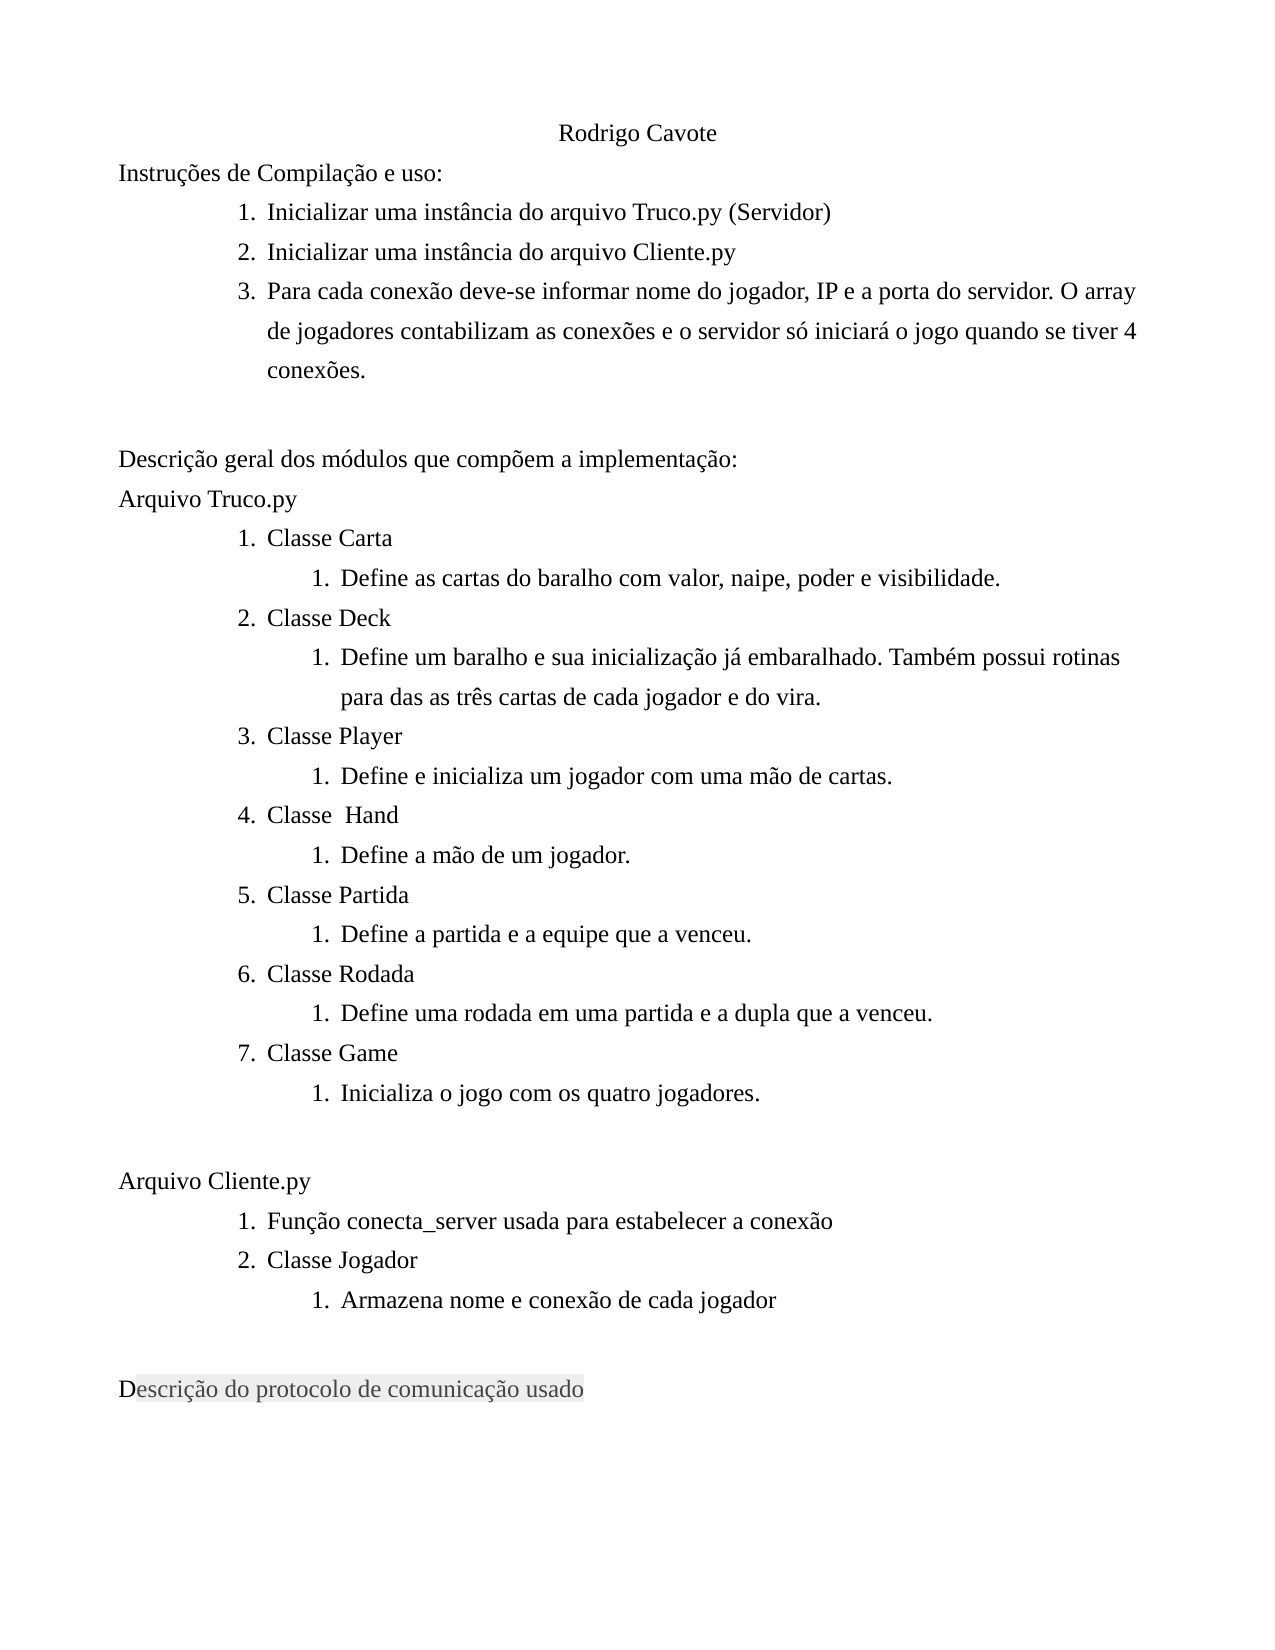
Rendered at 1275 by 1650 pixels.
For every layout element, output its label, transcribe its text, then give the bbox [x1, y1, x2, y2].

list Classe Jogador [237, 1245, 1157, 1274]
list Define a mão de um jogador. [311, 840, 1157, 869]
text Descrição geral dos módulos que compõem a implementação: [118, 444, 1157, 473]
list Inicializar uma instância do arquivo Truco.py (Servidor) [237, 197, 1157, 226]
list Classe Hand [237, 801, 1157, 829]
text Instruções de Compilação e uso: [118, 158, 1157, 186]
list Função conecta_server usada para estabelecer a conexão [237, 1206, 1157, 1234]
list Classe Player [237, 721, 1157, 750]
list Inicializar uma instância do arquivo Cliente.py [237, 237, 1157, 266]
text Descrição do protocolo de comunicação usado [118, 1374, 1157, 1402]
list Armazena nome e conexão de cada jogador [311, 1285, 1157, 1314]
list Classe Game [237, 1038, 1157, 1067]
text Rodrigo Cavote [118, 118, 1157, 147]
list Define as cartas do baralho com valor, naipe, poder e visibilidade. [311, 563, 1157, 592]
list Classe Deck [237, 603, 1157, 631]
list Define uma rodada em uma partida e a dupla que a venceu. [311, 998, 1157, 1027]
list Define a partida e a equipe que a venceu. [311, 919, 1157, 948]
list Define e inicializa um jogador com uma mão de cartas. [311, 761, 1157, 790]
list Classe Partida [237, 880, 1157, 908]
list Inicializa o jogo com os quatro jogadores. [311, 1078, 1157, 1106]
list Classe Carta [237, 523, 1157, 552]
text Arquivo Cliente.py [118, 1166, 1157, 1195]
text Arquivo Truco.py [118, 484, 1157, 513]
list Define um baralho e sua inicialização já embaralhado. Também possui rotinas para das as três cartas de cada jogador e do vira. [311, 642, 1157, 711]
list Classe Rodada [237, 959, 1157, 988]
list Para cada conexão deve-se informar nome do jogador, IP e a porta do servidor. O array de jogadores contabilizam as conexões e o servidor só iniciará o jogo quando se tiver 4 conexões. [237, 276, 1157, 384]
